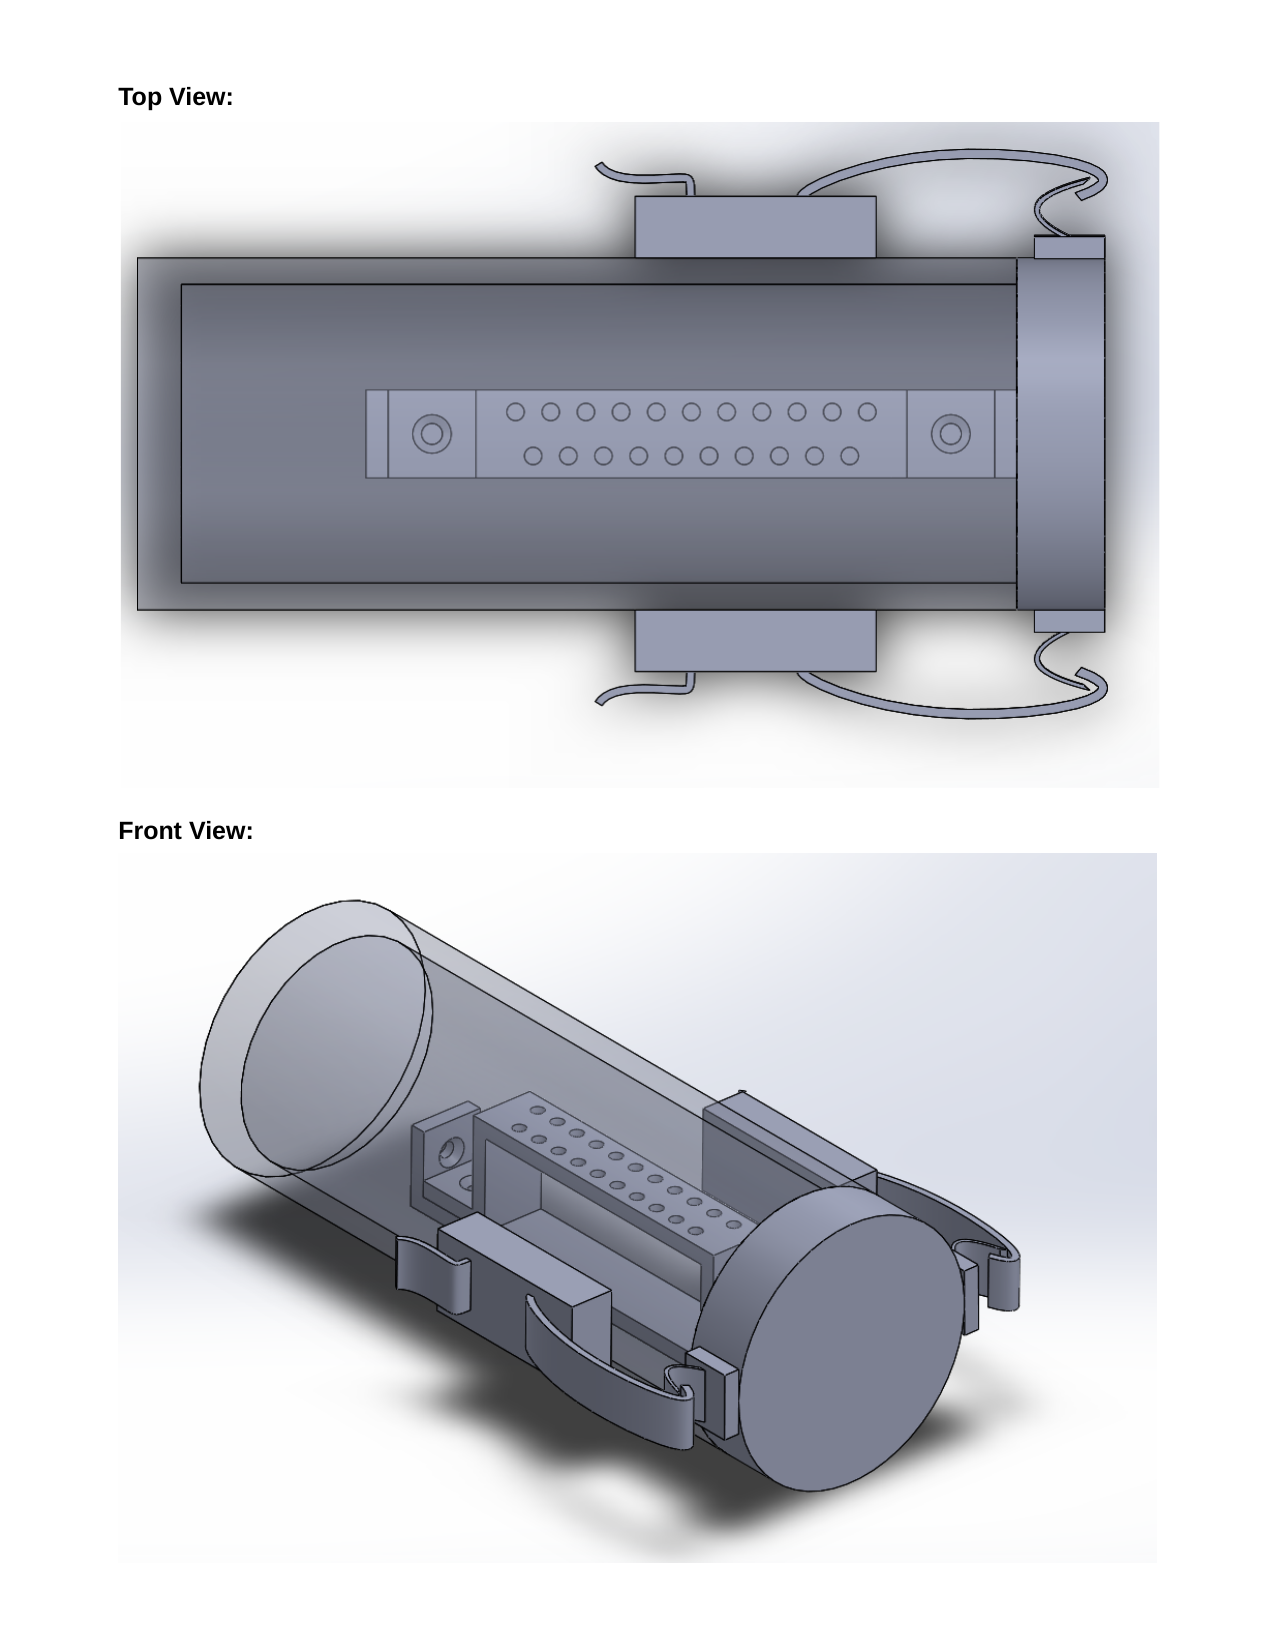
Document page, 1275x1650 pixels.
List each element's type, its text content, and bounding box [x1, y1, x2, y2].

picture [120, 122, 1160, 788]
picture [118, 853, 1157, 1563]
text Front View: [118, 816, 1157, 845]
text Top View: [118, 82, 1157, 111]
